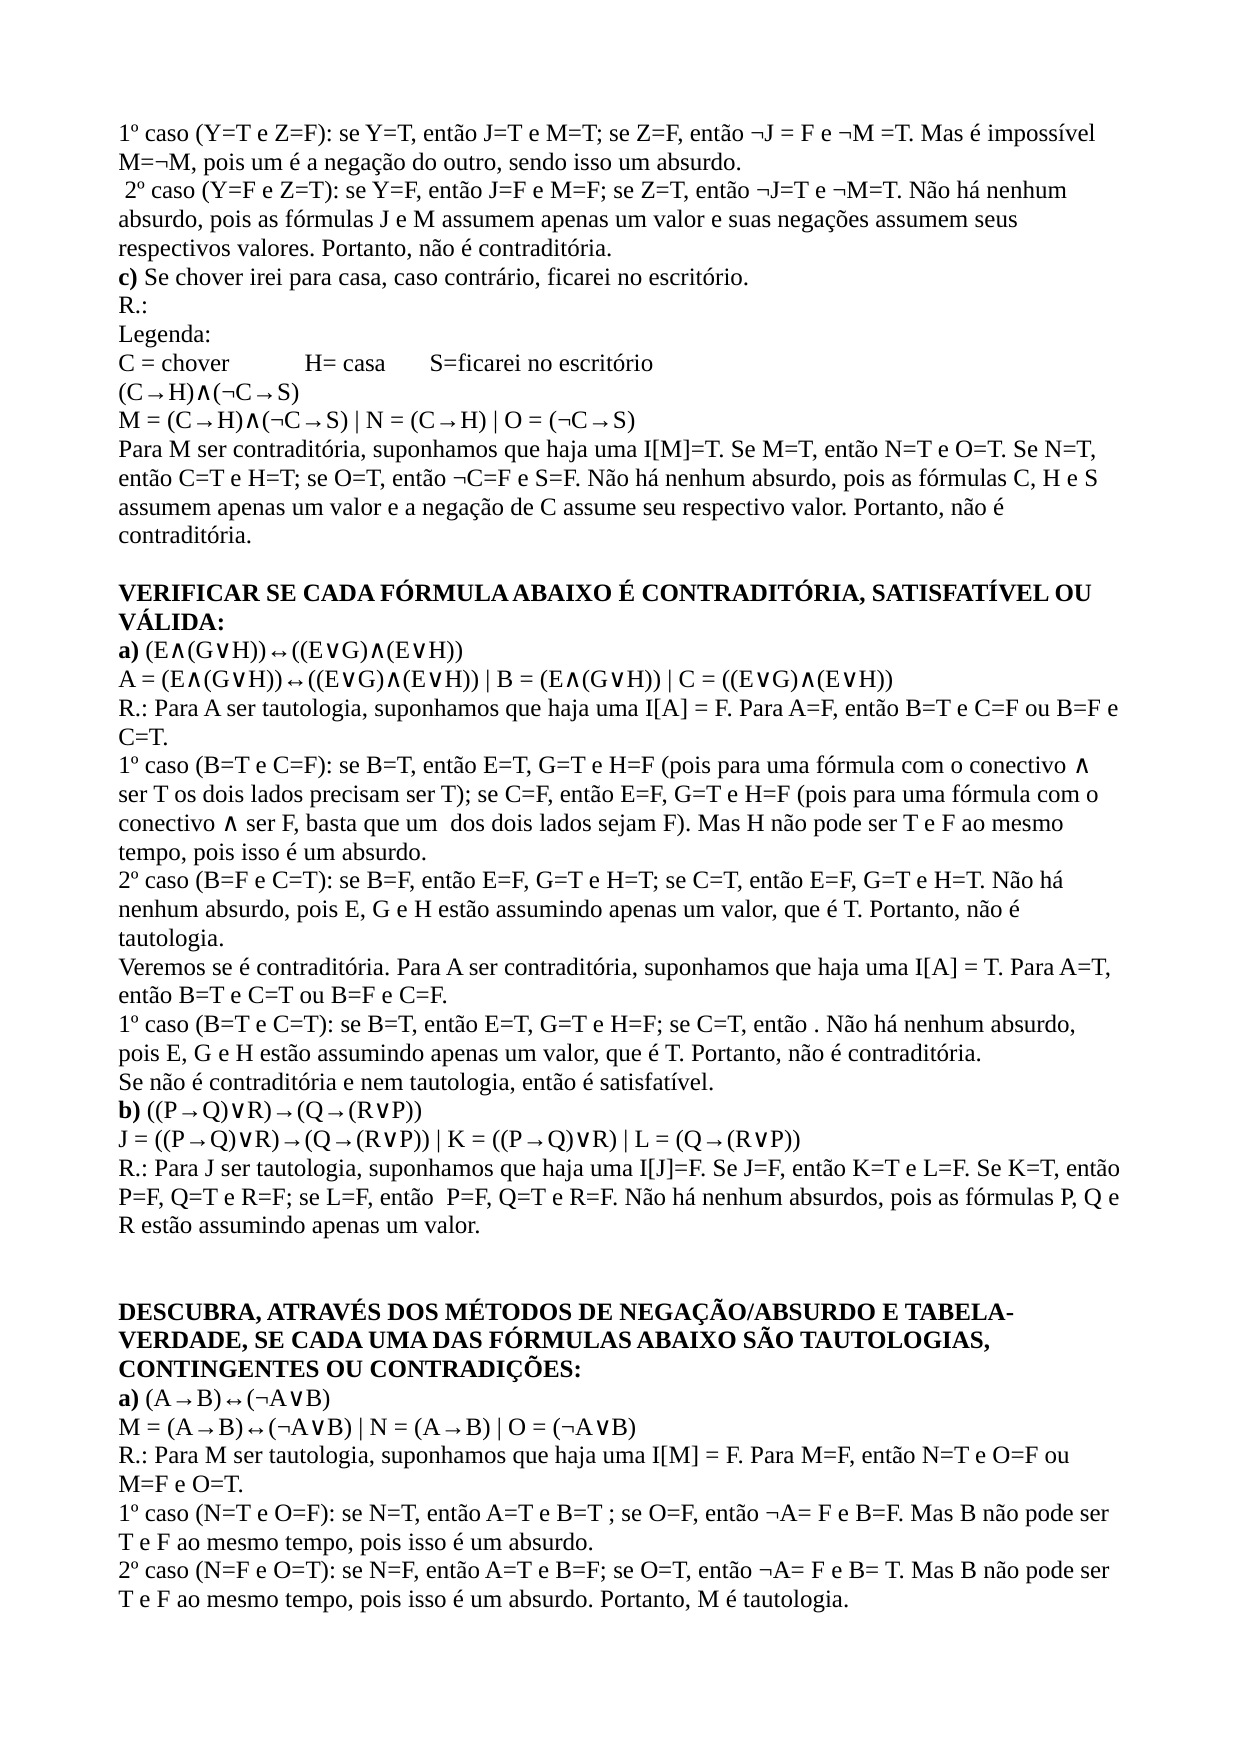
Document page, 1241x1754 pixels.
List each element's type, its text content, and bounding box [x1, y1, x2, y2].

text R.: Para A ser tautologia, suponhamos que haja uma I[A] = F. Para A=F, então B=T e C=F ou B=F e C=T. [118, 693, 1122, 751]
text A = (E∧(G∨H))↔((E∨G)∧(E∨H)) | B = (E∧(G∨H)) | C = ((E∨G)∧(E∨H)) [118, 664, 1122, 693]
text M = (A→B)↔(¬A∨B) | N = (A→B) | O = (¬A∨B) [118, 1412, 1122, 1441]
text (C→H)∧(¬C→S) [118, 377, 1122, 406]
text Para M ser contraditória, suponhamos que haja uma I[M]=T. Se M=T, então N=T e O=T. Se N=T, então C=T e H=T; se O=T, então ¬C=F e S=F. Não há nenhum absurdo, pois as fórmulas C, H e S assumem apenas um valor e a negação de C assume seu respectivo valor. Portanto, não é contraditória. [118, 434, 1122, 549]
text VERIFICAR SE CADA FÓRMULA ABAIXO É CONTRADITÓRIA, SATISFATÍVEL OU VÁLIDA: [118, 578, 1122, 636]
text Se não é contraditória e nem tautologia, então é satisfatível. [118, 1067, 1122, 1096]
text R.: Para M ser tautologia, suponhamos que haja uma I[M] = F. Para M=F, então N=T e O=F ou M=F e O=T. [118, 1441, 1122, 1498]
text 2º caso (N=F e O=T): se N=F, então A=T e B=F; se O=T, então ¬A= F e B= T. Mas B não pode ser T e F ao mesmo tempo, pois isso é um absurdo. Portanto, M é tautologia. [118, 1556, 1122, 1613]
text C = chover H= casa S=ficarei no escritório [118, 348, 1122, 377]
text Veremos se é contraditória. Para A ser contraditória, suponhamos que haja uma I[A] = T. Para A=T, então B=T e C=T ou B=F e C=F. [118, 952, 1122, 1009]
text DESCUBRA, ATRAVÉS DOS MÉTODOS DE NEGAÇÃO/ABSURDO E TABELA-VERDADE, SE CADA UMA DAS FÓRMULAS ABAIXO SÃO TAUTOLOGIAS, CONTINGENTES OU CONTRADIÇÕES: [118, 1297, 1122, 1383]
text Legenda: [118, 319, 1122, 348]
text 1º caso (B=T e C=T): se B=T, então E=T, G=T e H=F; se C=T, então . Não há nenhum absurdo, pois E, G e H estão assumindo apenas um valor, que é T. Portanto, não é contraditória. [118, 1009, 1122, 1067]
text 1º caso (B=T e C=F): se B=T, então E=T, G=T e H=F (pois para uma fórmula com o conectivo ∧ ser T os dois lados precisam ser T); se C=F, então E=F, G=T e H=F (pois para uma fórmula com o conectivo ∧ ser F, basta que um dos dois lados sejam F). Mas H não pode ser T e F ao mesmo tempo, pois isso é um absurdo. [118, 751, 1122, 866]
text M = (C→H)∧(¬C→S) | N = (C→H) | O = (¬C→S) [118, 406, 1122, 434]
text a) (E∧(G∨H))↔((E∨G)∧(E∨H)) [118, 636, 1122, 664]
text a) (A→B)↔(¬A∨B) [118, 1383, 1122, 1412]
text c) Se chover irei para casa, caso contrário, ficarei no escritório. [118, 262, 1122, 291]
text b) ((P→Q)∨R)→(Q→(R∨P)) [118, 1096, 1122, 1124]
text 2º caso (Y=F e Z=T): se Y=F, então J=F e M=F; se Z=T, então ¬J=T e ¬M=T. Não há nenhum absurdo, pois as fórmulas J e M assumem apenas um valor e suas negações assumem seus respectivos valores. Portanto, não é contraditória. [118, 176, 1122, 262]
text 1º caso (N=T e O=F): se N=T, então A=T e B=T ; se O=F, então ¬A= F e B=F. Mas B não pode ser T e F ao mesmo tempo, pois isso é um absurdo. [118, 1498, 1122, 1556]
text 2º caso (B=F e C=T): se B=F, então E=F, G=T e H=T; se C=T, então E=F, G=T e H=T. Não há nenhum absurdo, pois E, G e H estão assumindo apenas um valor, que é T. Portanto, não é tautologia. [118, 866, 1122, 952]
text R.: Para J ser tautologia, suponhamos que haja uma I[J]=F. Se J=F, então K=T e L=F. Se K=T, então P=F, Q=T e R=F; se L=F, então P=F, Q=T e R=F. Não há nenhum absurdos, pois as fórmulas P, Q e R estão assumindo apenas um valor. [118, 1153, 1122, 1239]
text J = ((P→Q)∨R)→(Q→(R∨P)) | K = ((P→Q)∨R) | L = (Q→(R∨P)) [118, 1124, 1122, 1153]
text 1º caso (Y=T e Z=F): se Y=T, então J=T e M=T; se Z=F, então ¬J = F e ¬M =T. Mas é impossível M=¬M, pois um é a negação do outro, sendo isso um absurdo. [118, 118, 1122, 176]
text R.: [118, 291, 1122, 319]
